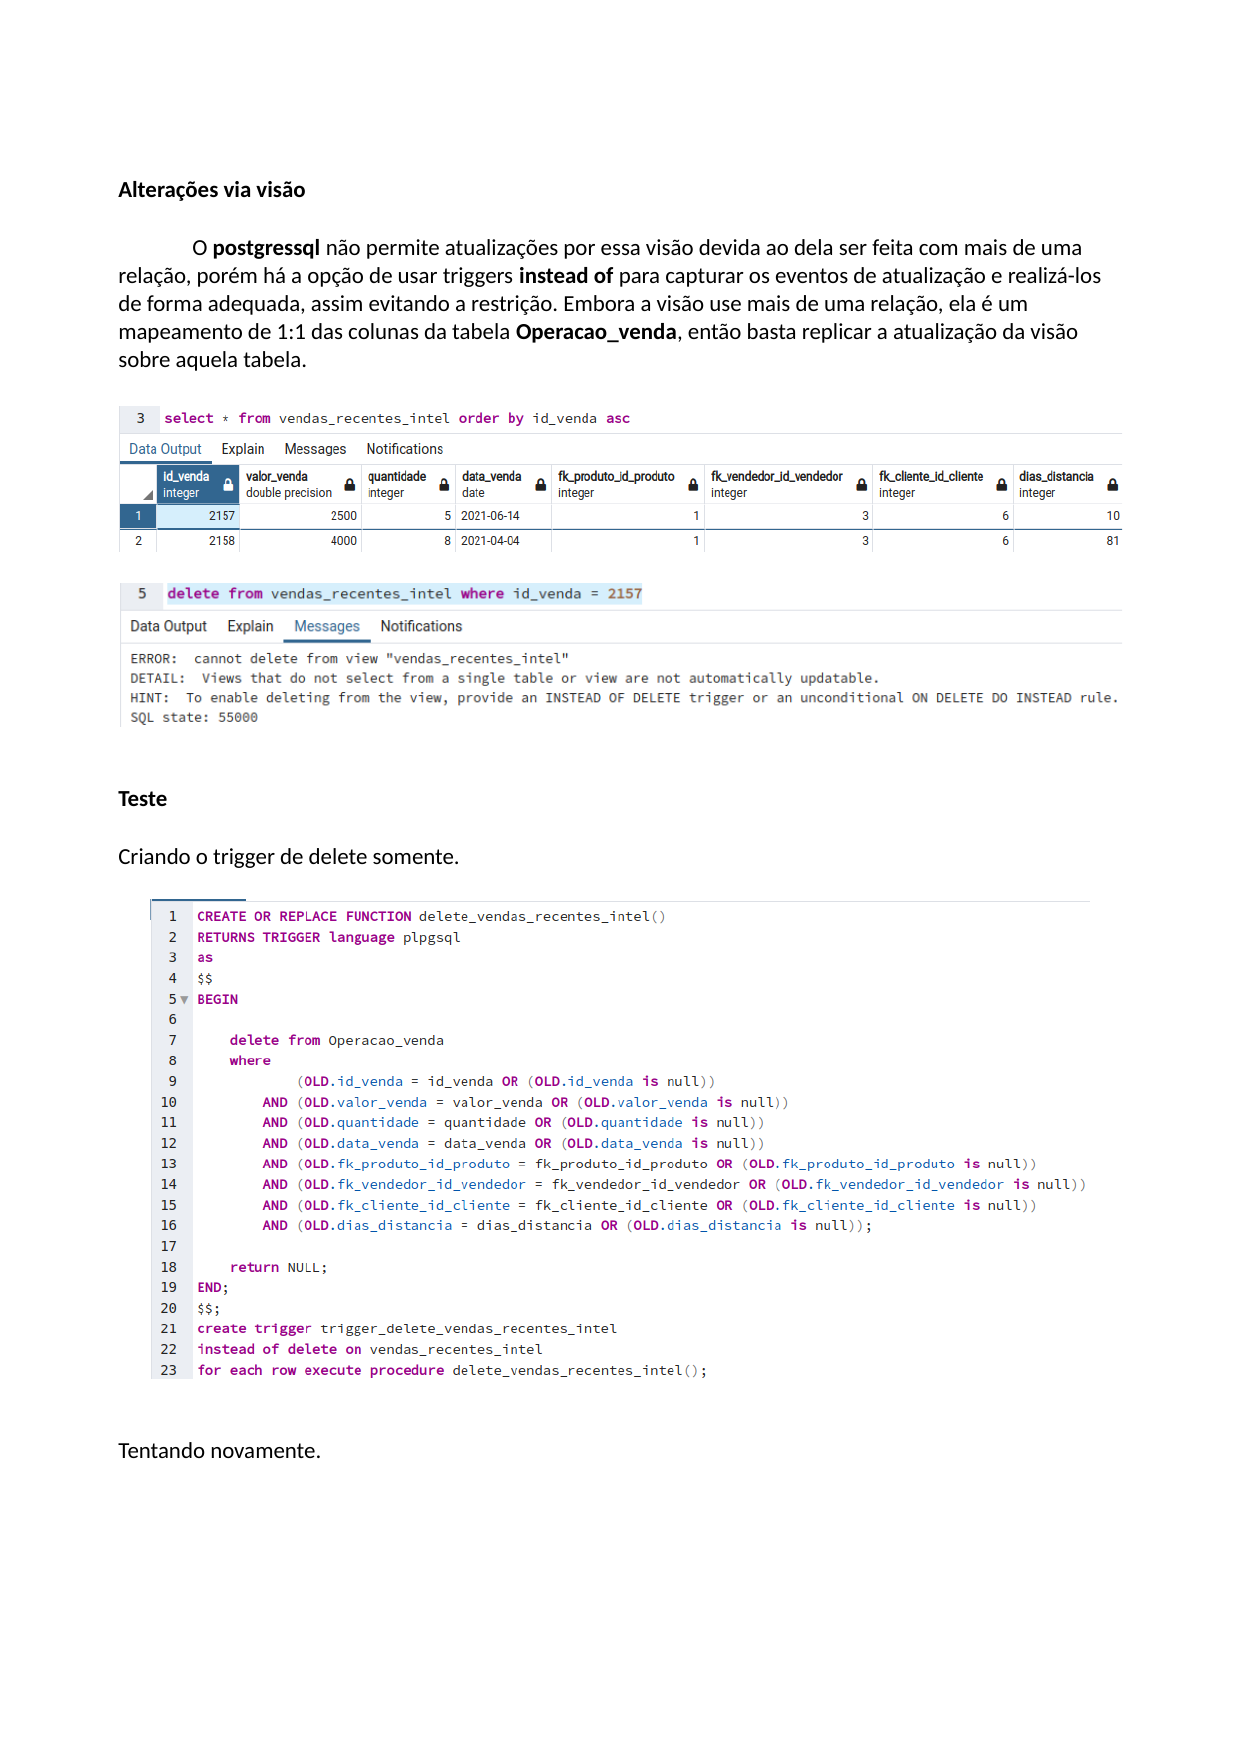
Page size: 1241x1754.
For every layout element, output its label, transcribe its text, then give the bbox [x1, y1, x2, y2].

text Alterações via visão [118, 176, 1122, 204]
picture [118, 406, 1123, 552]
picture [150, 899, 1090, 1379]
picture [118, 583, 1123, 727]
text Teste [118, 784, 1122, 813]
text Tentando novamente. [118, 1437, 1122, 1464]
text O postgressql não permite atualizações por essa visão devida ao dela ser feita com mais de uma relação, porém há a opção de usar triggers instead of para capturar os eventos de atualização e realizá-los de forma adequada, assim evitando a restrição. Embora a visão use mais de uma relação, ela é um mapeamento de 1:1 das colunas da tabela Operacao_venda, então basta replicar a atualização da visão sobre aquela tabela. [118, 233, 1122, 373]
text Criando o trigger de delete somente. [118, 842, 1122, 870]
